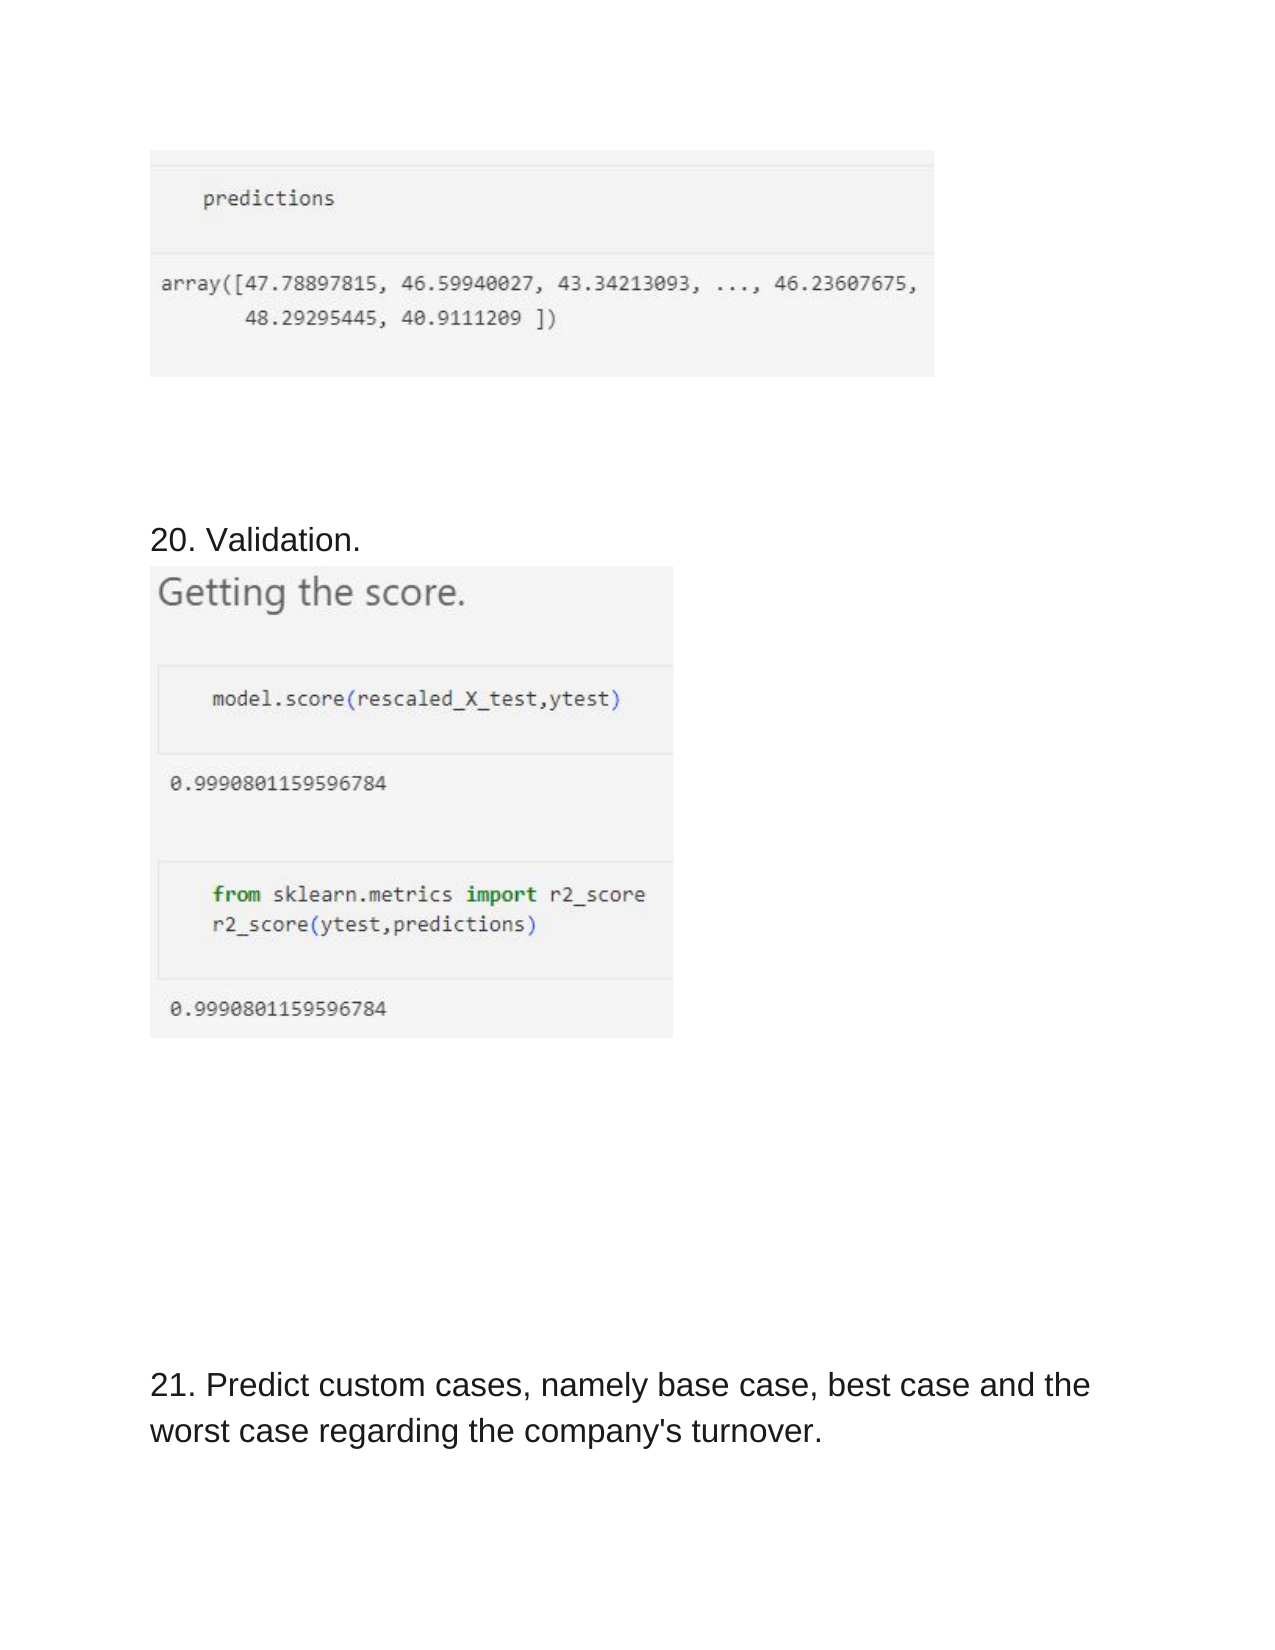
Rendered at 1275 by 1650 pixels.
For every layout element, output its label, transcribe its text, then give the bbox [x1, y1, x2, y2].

picture [150, 150, 935, 377]
text 21. Predict custom cases, namely base case, best case and the worst case regarding the company's turnover. [150, 1365, 1125, 1450]
picture [150, 566, 674, 1038]
text 20. Validation. [150, 520, 1125, 558]
